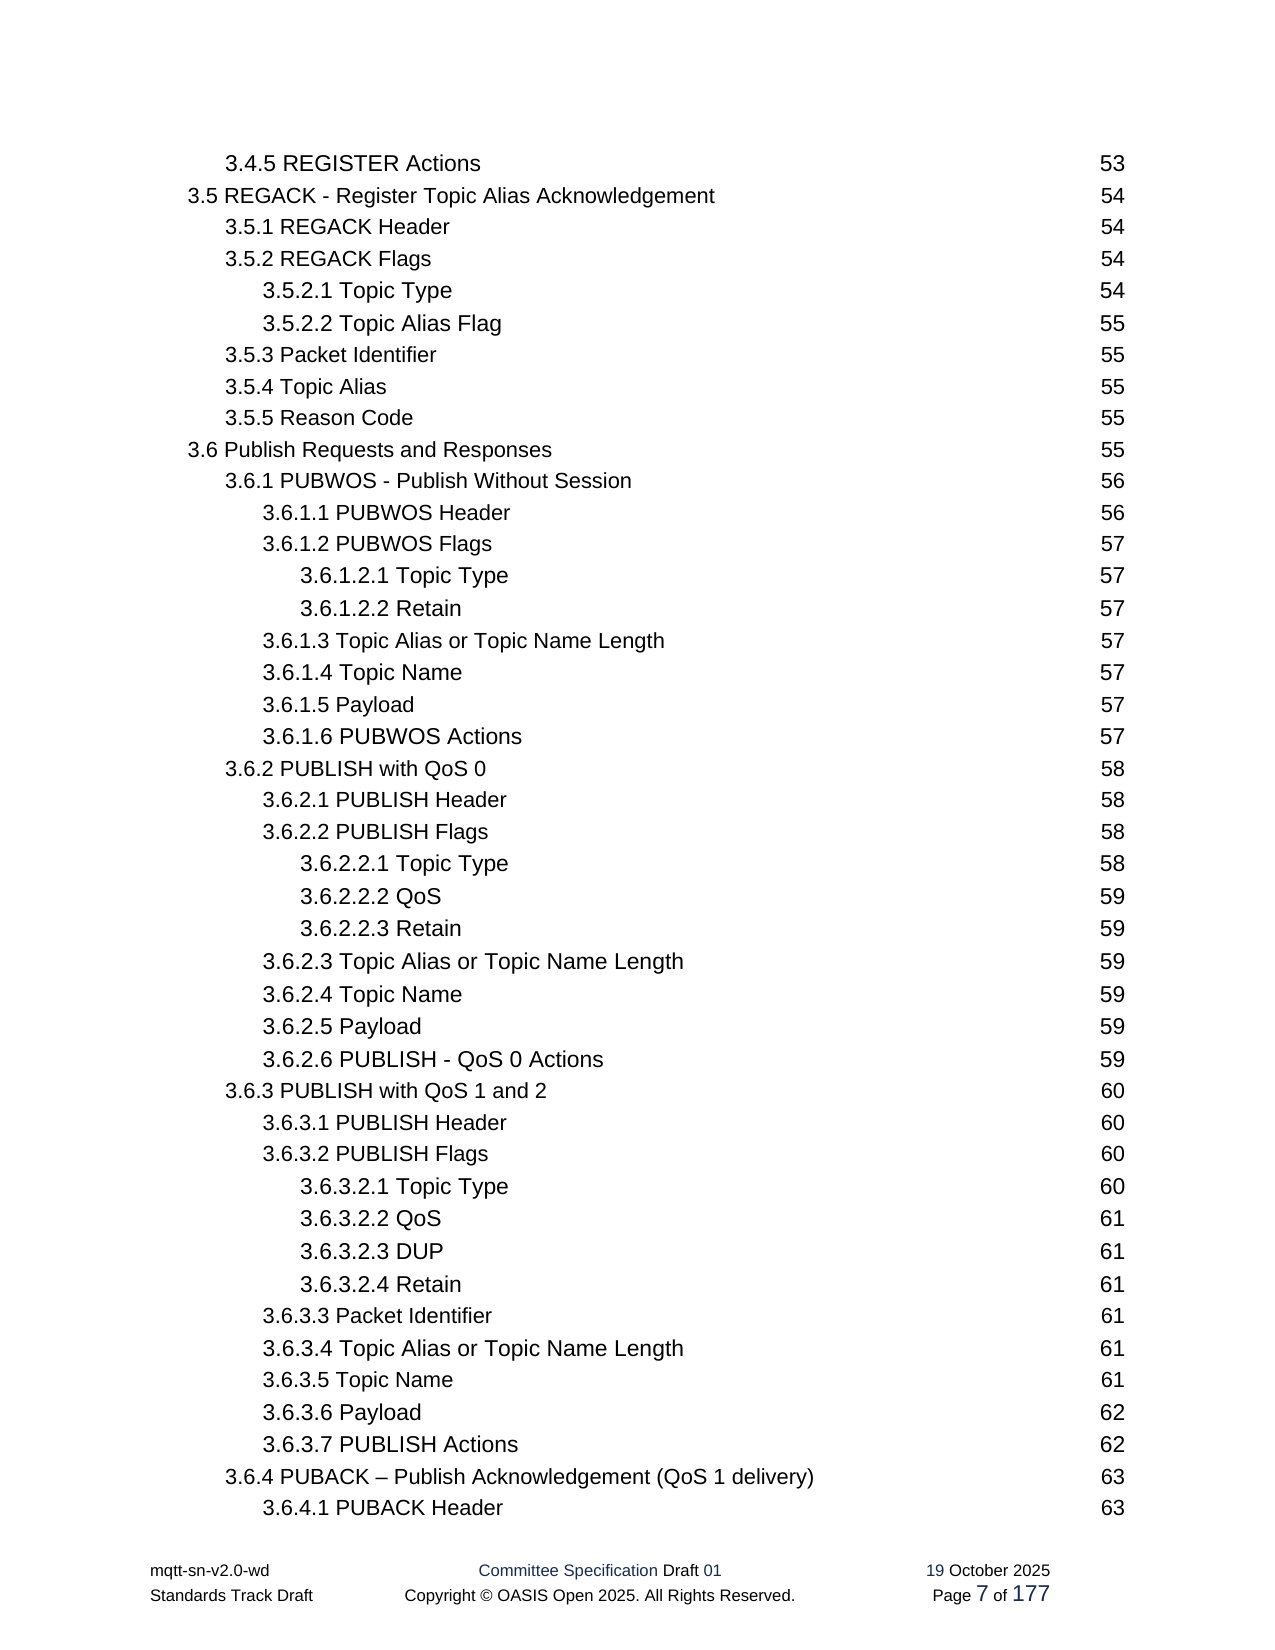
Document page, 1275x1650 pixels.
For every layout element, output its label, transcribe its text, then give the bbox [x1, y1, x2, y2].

text 3.6.4.1 PUBACK Header 63 [262, 1495, 1125, 1521]
text 3.6.3.3 Packet Identifier 61 [262, 1303, 1125, 1328]
text 3.6.3.5 Topic Name 61 [262, 1367, 1125, 1392]
text 3.6.2.2.1 Topic Type 58 [300, 850, 1125, 876]
text 3.6.1.2 PUBWOS Flags 57 [262, 531, 1125, 556]
text 3.6.2.5 Payload 59 [262, 1013, 1125, 1039]
text 3.6.3.2.2 QoS 61 [300, 1205, 1125, 1232]
text 3.6.3.2.3 DUP 61 [300, 1238, 1125, 1264]
text 3.6.2.6 PUBLISH - QoS 0 Actions 59 [262, 1046, 1125, 1072]
text 3.6.2 PUBLISH with QoS 0 58 [225, 756, 1125, 781]
text 3.6.1 PUBWOS - Publish Without Session 56 [225, 468, 1125, 493]
text 3.6 Publish Requests and Responses 55 [187, 437, 1125, 462]
text 3.6.1.2.2 Retain 57 [300, 595, 1125, 621]
text 3.6.1.3 Topic Alias or Topic Name Length 57 [262, 628, 1125, 653]
text 3.6.3.1 PUBLISH Header 60 [262, 1110, 1125, 1135]
text 3.6.2.3 Topic Alias or Topic Name Length 59 [262, 948, 1125, 974]
text 3.4.5 REGISTER Actions 53 [225, 150, 1125, 176]
text 3.5.2.1 Topic Type 54 [262, 277, 1125, 303]
text 3.5.4 Topic Alias 55 [225, 374, 1125, 399]
text 3.6.3 PUBLISH with QoS 1 and 2 60 [225, 1078, 1125, 1103]
text 3.5 REGACK - Register Topic Alias Acknowledgement 54 [187, 183, 1125, 208]
text 3.6.4 PUBACK – Publish Acknowledgement (QoS 1 delivery) 63 [225, 1464, 1125, 1489]
text 3.6.3.6 Payload 62 [262, 1399, 1125, 1425]
text 3.6.3.2.1 Topic Type 60 [300, 1173, 1125, 1199]
text 3.6.1.4 Topic Name 57 [262, 659, 1125, 685]
text 3.6.1.5 Payload 57 [262, 692, 1125, 717]
text 3.5.2 REGACK Flags 54 [225, 246, 1125, 271]
text 3.5.1 REGACK Header 54 [225, 214, 1125, 239]
text 3.5.3 Packet Identifier 55 [225, 342, 1125, 367]
text 3.6.1.6 PUBWOS Actions 57 [262, 723, 1125, 749]
text 3.6.3.2 PUBLISH Flags 60 [262, 1141, 1125, 1166]
text 3.6.2.1 PUBLISH Header 58 [262, 787, 1125, 812]
text 3.5.5 Reason Code 55 [225, 405, 1125, 430]
text 3.6.3.7 PUBLISH Actions 62 [262, 1431, 1125, 1458]
text 3.6.2.2.3 Retain 59 [300, 915, 1125, 942]
text 3.6.2.2 PUBLISH Flags 58 [262, 819, 1125, 844]
text 3.6.3.2.4 Retain 61 [300, 1271, 1125, 1297]
text 3.6.3.4 Topic Alias or Topic Name Length 61 [262, 1334, 1125, 1361]
text 3.6.2.2.2 QoS 59 [300, 883, 1125, 909]
text 3.6.2.4 Topic Name 59 [262, 981, 1125, 1007]
text 3.6.1.1 PUBWOS Header 56 [262, 499, 1125, 525]
text 3.6.1.2.1 Topic Type 57 [300, 562, 1125, 589]
text 3.5.2.2 Topic Alias Flag 55 [262, 309, 1125, 336]
